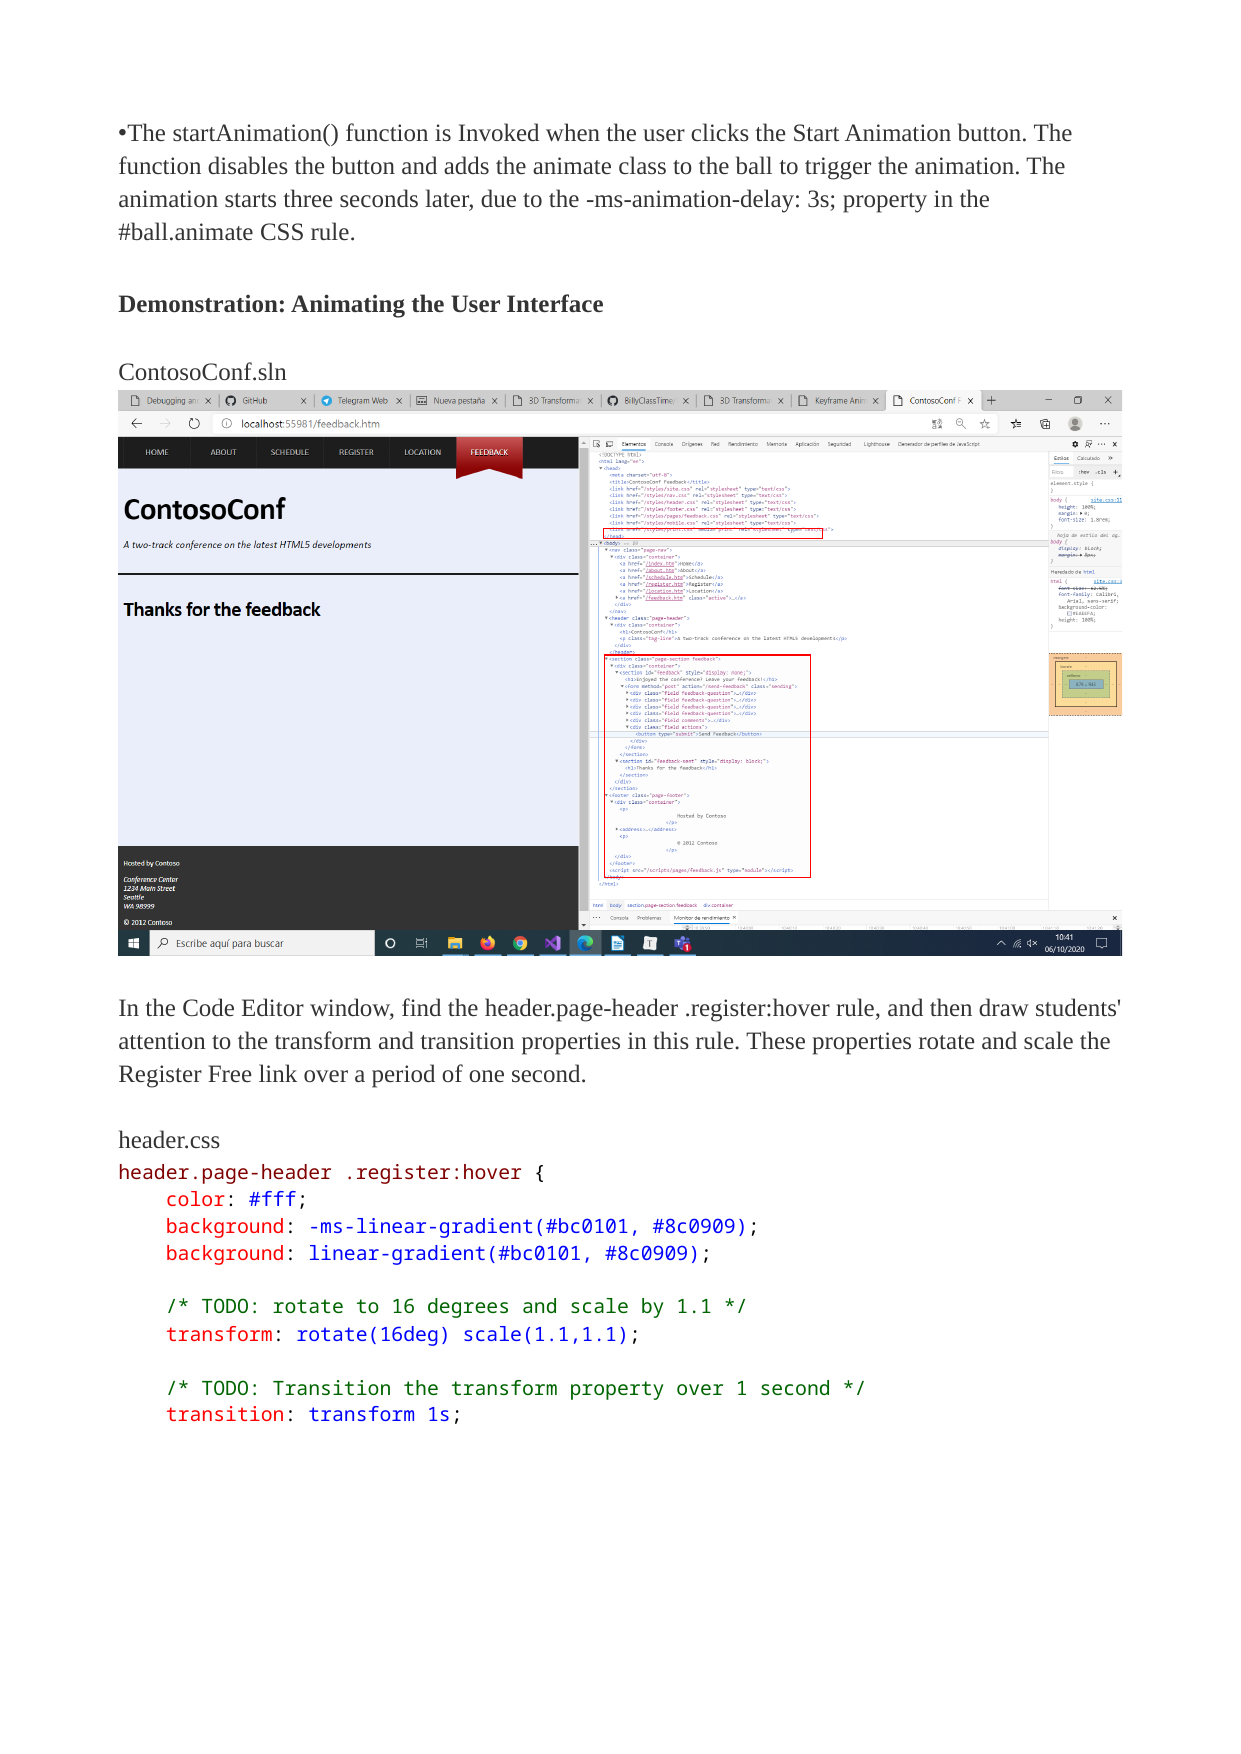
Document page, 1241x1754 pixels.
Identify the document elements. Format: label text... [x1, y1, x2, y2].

list The startAnimation() function is Invoked when the user clicks the Start Animation button. The function disables the button and adds the animate class to the ball to trigger the animation. The animation starts three seconds later, due to the -ms-animation-delay: 3s; property in the #ball.animate CSS rule. [118, 118, 1122, 246]
text ContosoConf.sln [118, 357, 1122, 386]
text color: #fff; [118, 1185, 1122, 1212]
text header.page-header .register:hover { [118, 1158, 1122, 1185]
text In the Code Editor window, find the header.page-header .register:hover rule, and then draw students' attention to the transform and transition properties in this rule. These properties rotate and scale the Register Free link over a period of one second. [118, 993, 1122, 1088]
text background: -ms-linear-gradient(#bc0101, #8c0909); [118, 1212, 1122, 1239]
text header.css [118, 1125, 1122, 1154]
picture [118, 390, 1123, 956]
text /* TODO: rotate to 16 degrees and scale by 1.1 */ [118, 1293, 1122, 1320]
subtitle Demonstration: Animating the User Interface [118, 289, 1122, 318]
text background: linear-gradient(#bc0101, #8c0909); [118, 1239, 1122, 1266]
text transform: rotate(16deg) scale(1.1,1.1); [118, 1320, 1122, 1347]
text /* TODO: Transition the transform property over 1 second */ [118, 1374, 1122, 1401]
text transition: transform 1s; [118, 1401, 1122, 1428]
